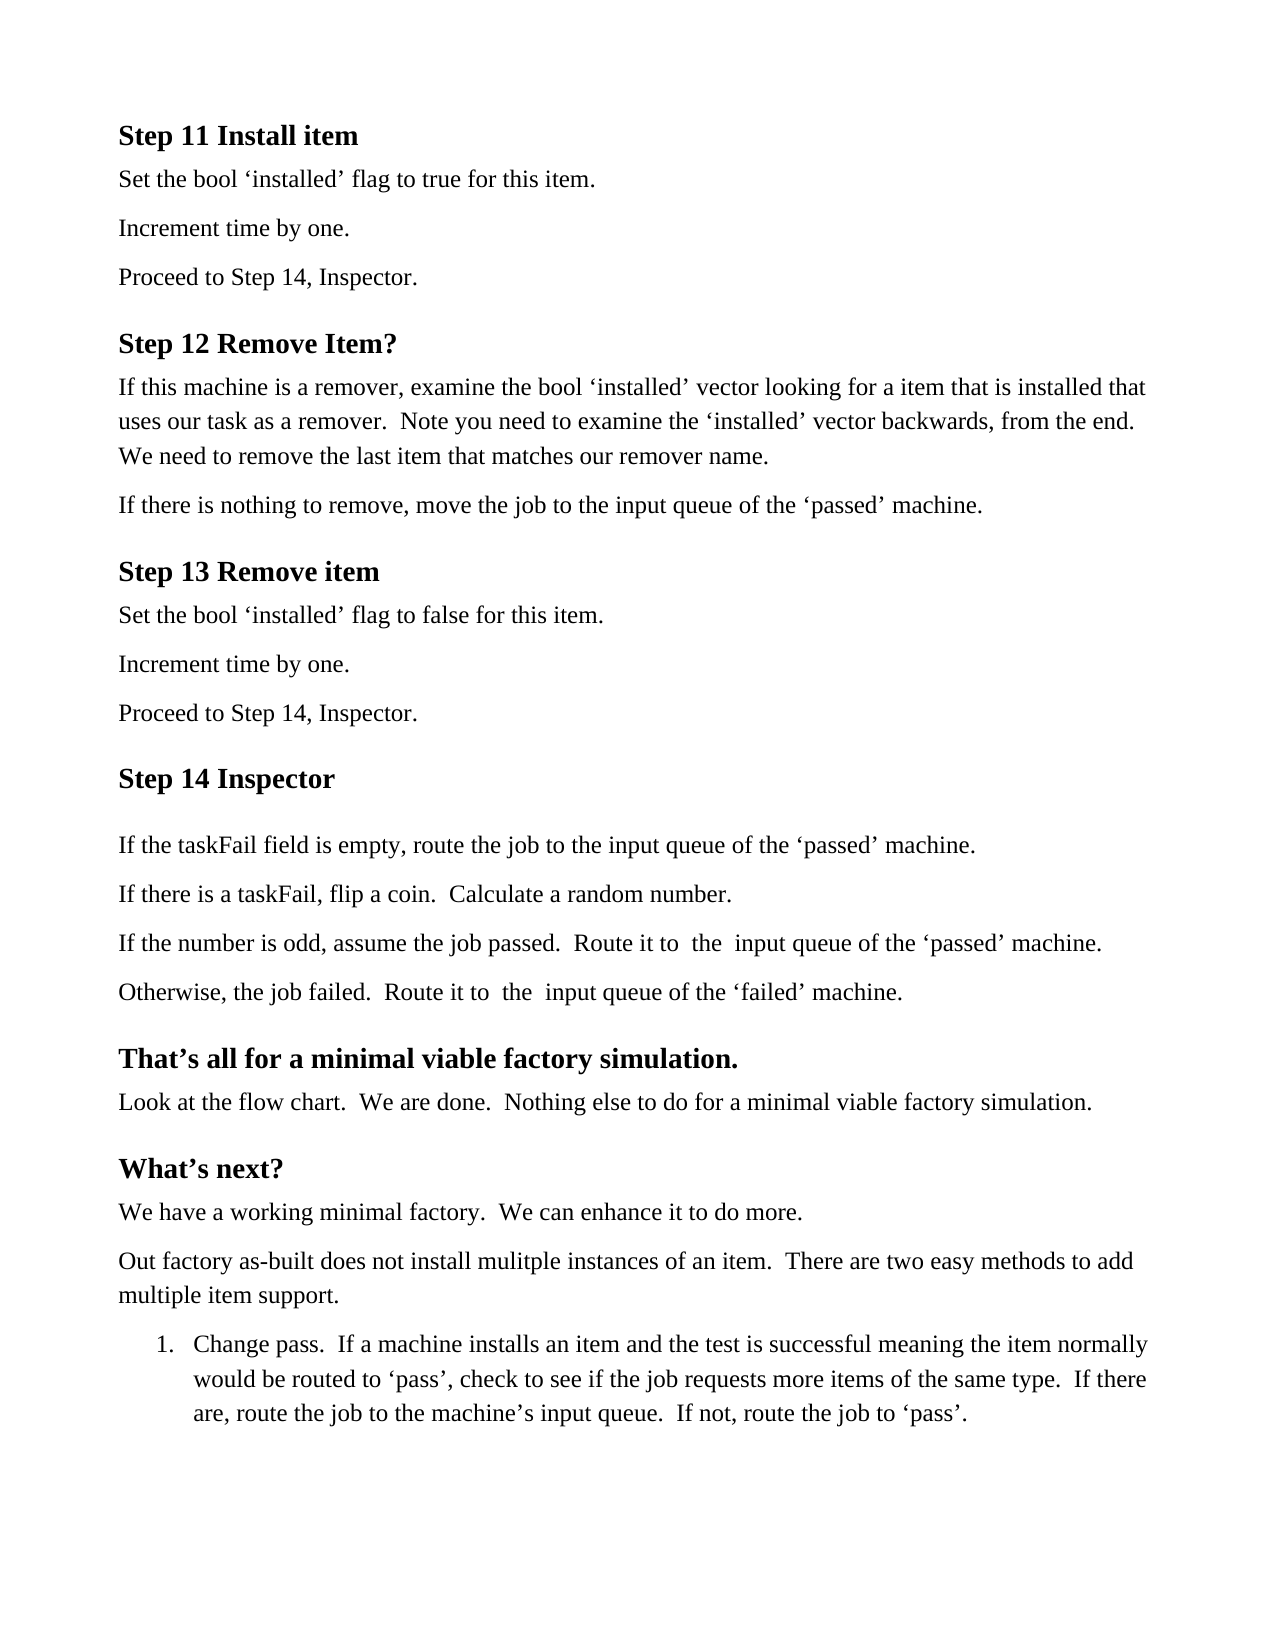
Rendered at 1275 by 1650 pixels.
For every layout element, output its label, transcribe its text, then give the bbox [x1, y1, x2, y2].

text Increment time by one. [118, 213, 1157, 242]
subtitle What’s next? [118, 1151, 1157, 1184]
text If the number is odd, assume the job passed. Route it to the input queue of the ‘passed’ machine. [118, 928, 1157, 957]
text If the taskFail field is empty, route the job to the input queue of the ‘passed’ machine. [118, 830, 1157, 859]
subtitle Step 12 Remove Item? [118, 326, 1157, 359]
subtitle Step 14 Inspector [118, 761, 1157, 795]
text If there is nothing to remove, move the job to the input queue of the ‘passed’ machine. [118, 490, 1157, 519]
subtitle Step 11 Install item [118, 118, 1157, 152]
list Change pass. If a machine installs an item and the test is successful meaning the item normally would be routed to ‘pass’, check to see if the job requests more items of the same type. If there are, route the job to the machine’s input queue. If not, route the job to ‘pass’. [156, 1329, 1157, 1427]
text Out factory as-built does not install mulitple instances of an item. There are two easy methods to add multiple item support. [118, 1246, 1157, 1309]
text If this machine is a remover, examine the bool ‘installed’ vector looking for a item that is installed that uses our task as a remover. Note you need to examine the ‘installed’ vector backwards, from the end. We need to remove the last item that matches our remover name. [118, 372, 1157, 470]
text We have a working minimal factory. We can enhance it to do more. [118, 1197, 1157, 1226]
text If there is a taskFail, flip a coin. Calculate a random number. [118, 879, 1157, 908]
text Otherwise, the job failed. Route it to the input queue of the ‘failed’ machine. [118, 977, 1157, 1006]
subtitle That’s all for a minimal viable factory simulation. [118, 1041, 1157, 1074]
subtitle Step 13 Remove item [118, 554, 1157, 587]
text Set the bool ‘installed’ flag to true for this item. [118, 164, 1157, 193]
text Proceed to Step 14, Inspector. [118, 262, 1157, 291]
text Look at the flow chart. We are done. Nothing else to do for a minimal viable factory simulation. [118, 1087, 1157, 1116]
text Proceed to Step 14, Inspector. [118, 698, 1157, 727]
text Increment time by one. [118, 649, 1157, 677]
text Set the bool ‘installed’ flag to false for this item. [118, 600, 1157, 628]
